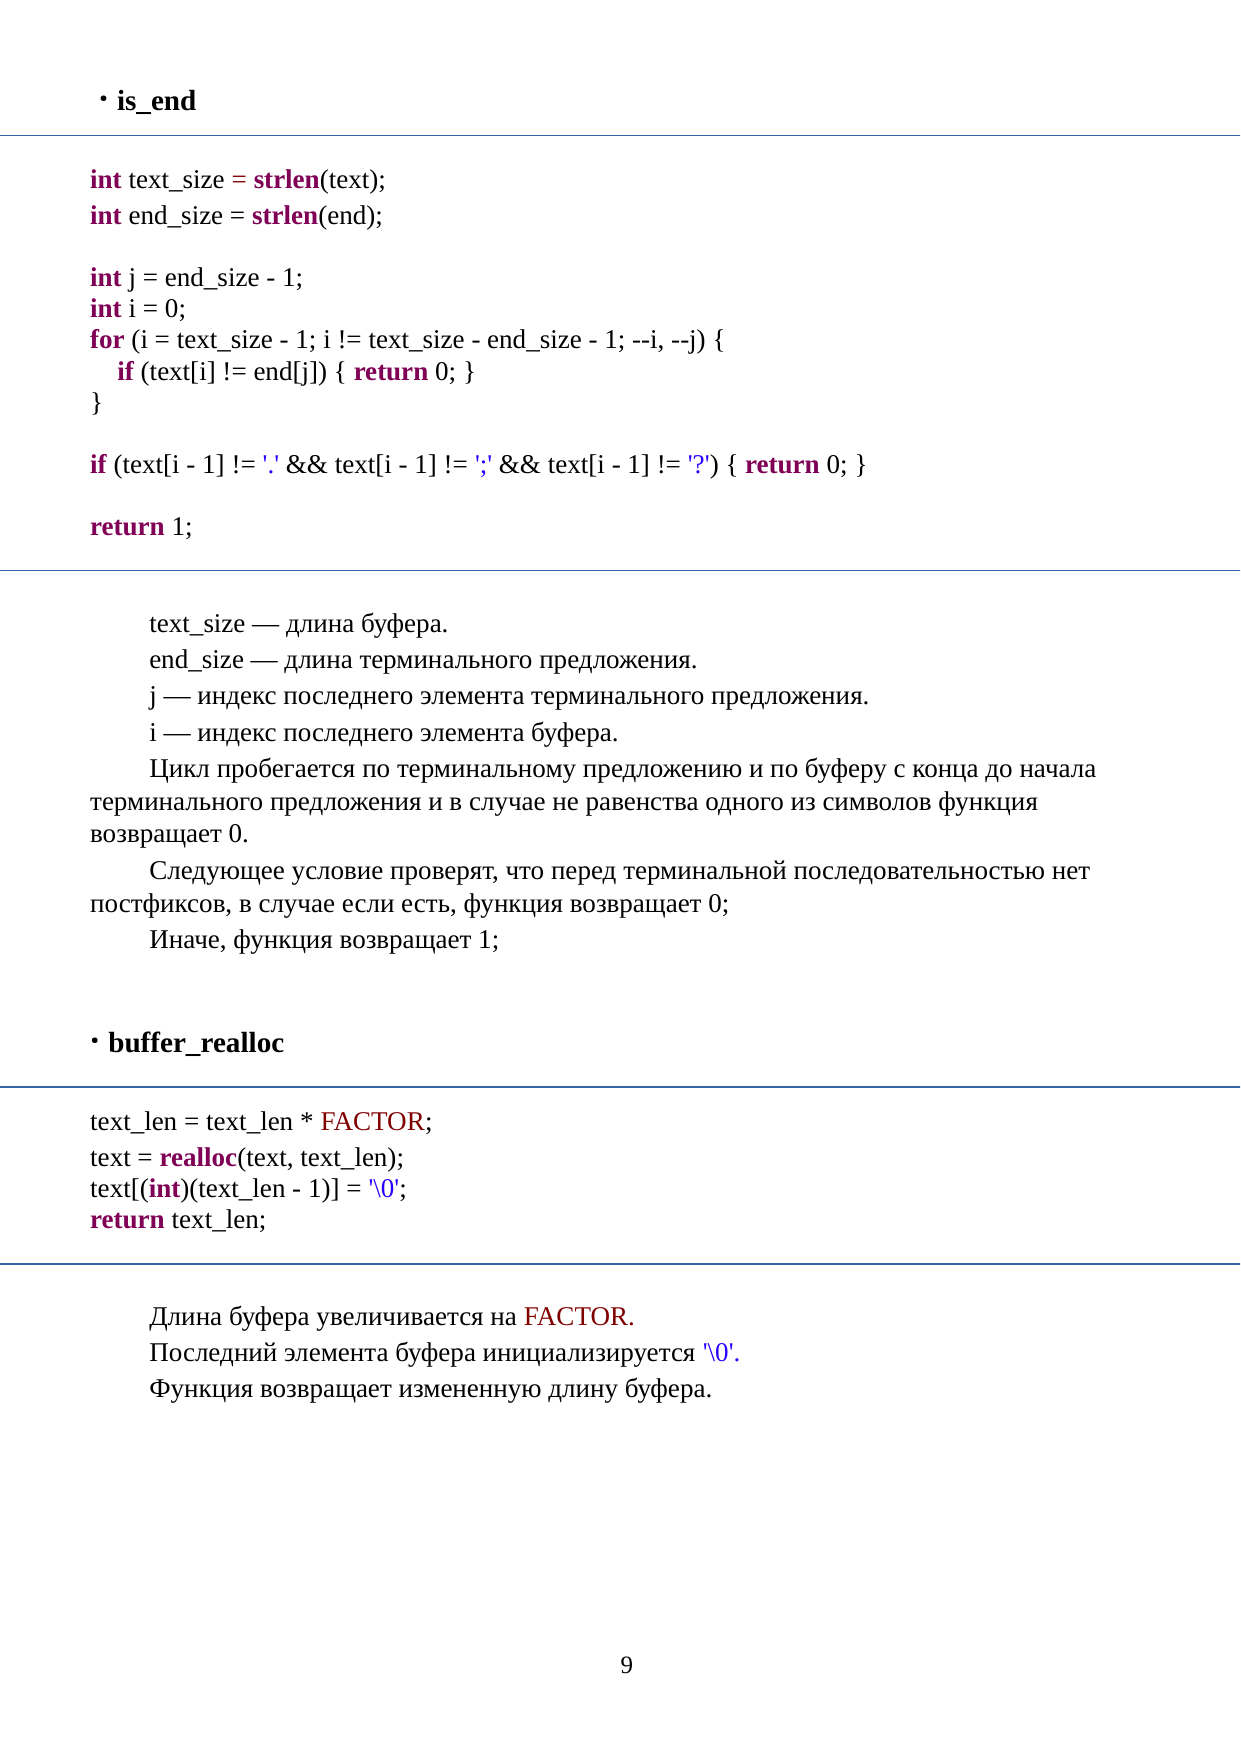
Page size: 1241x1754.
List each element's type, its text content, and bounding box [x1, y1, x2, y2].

text Длина буфера увеличивается на FACTOR. [90, 1300, 1165, 1331]
text Следующее условие проверят, что перед терминальной последовательностью нет постфиксов, в случае если есть, функция возвращает 0; [90, 854, 1148, 918]
subtitle · is_end [90, 75, 1165, 120]
text int end_size = strlen(end); [90, 199, 1165, 230]
text return 1; [90, 510, 1165, 542]
text int i = 0; [90, 292, 1165, 323]
text int j = end_size - 1; [90, 261, 1165, 292]
text end_size — длина терминального предложения. [90, 643, 1165, 674]
text j — индекс последнего элемента терминального предложения. [90, 679, 1165, 711]
text i — индекс последнего элемента буфера. [90, 716, 1165, 747]
text Последний элемента буфера инициализируется '\0'. [90, 1336, 1165, 1367]
text return text_len; [90, 1203, 1165, 1234]
text if (text[i - 1] != '.' && text[i - 1] != ';' && text[i - 1] != '?') { return 0; } [90, 448, 1165, 479]
text Иначе, функция возвращает 1; [90, 923, 1148, 954]
text if (text[i] != end[j]) { return 0; } [90, 355, 1165, 386]
text } [90, 386, 1165, 417]
text text[(int)(text_len - 1)] = '\0'; [90, 1172, 1165, 1203]
text text_len = text_len * FACTOR; [90, 1105, 1148, 1136]
text text_size — длина буфера. [90, 607, 1165, 638]
text for (i = text_size - 1; i != text_size - end_size - 1; --i, --j) { [90, 323, 1165, 355]
text text = realloc(text, text_len); [90, 1141, 1165, 1172]
text int text_size = strlen(text); [90, 163, 1148, 194]
text Функция возвращает измененную длину буфера. [90, 1372, 1165, 1403]
subtitle · buffer_realloc [90, 1017, 1165, 1062]
text Цикл пробегается по терминальному предложению и по буферу с конца до начала терминального предложения и в случае не равенства одного из символов функция возвращает 0. [90, 752, 1148, 849]
